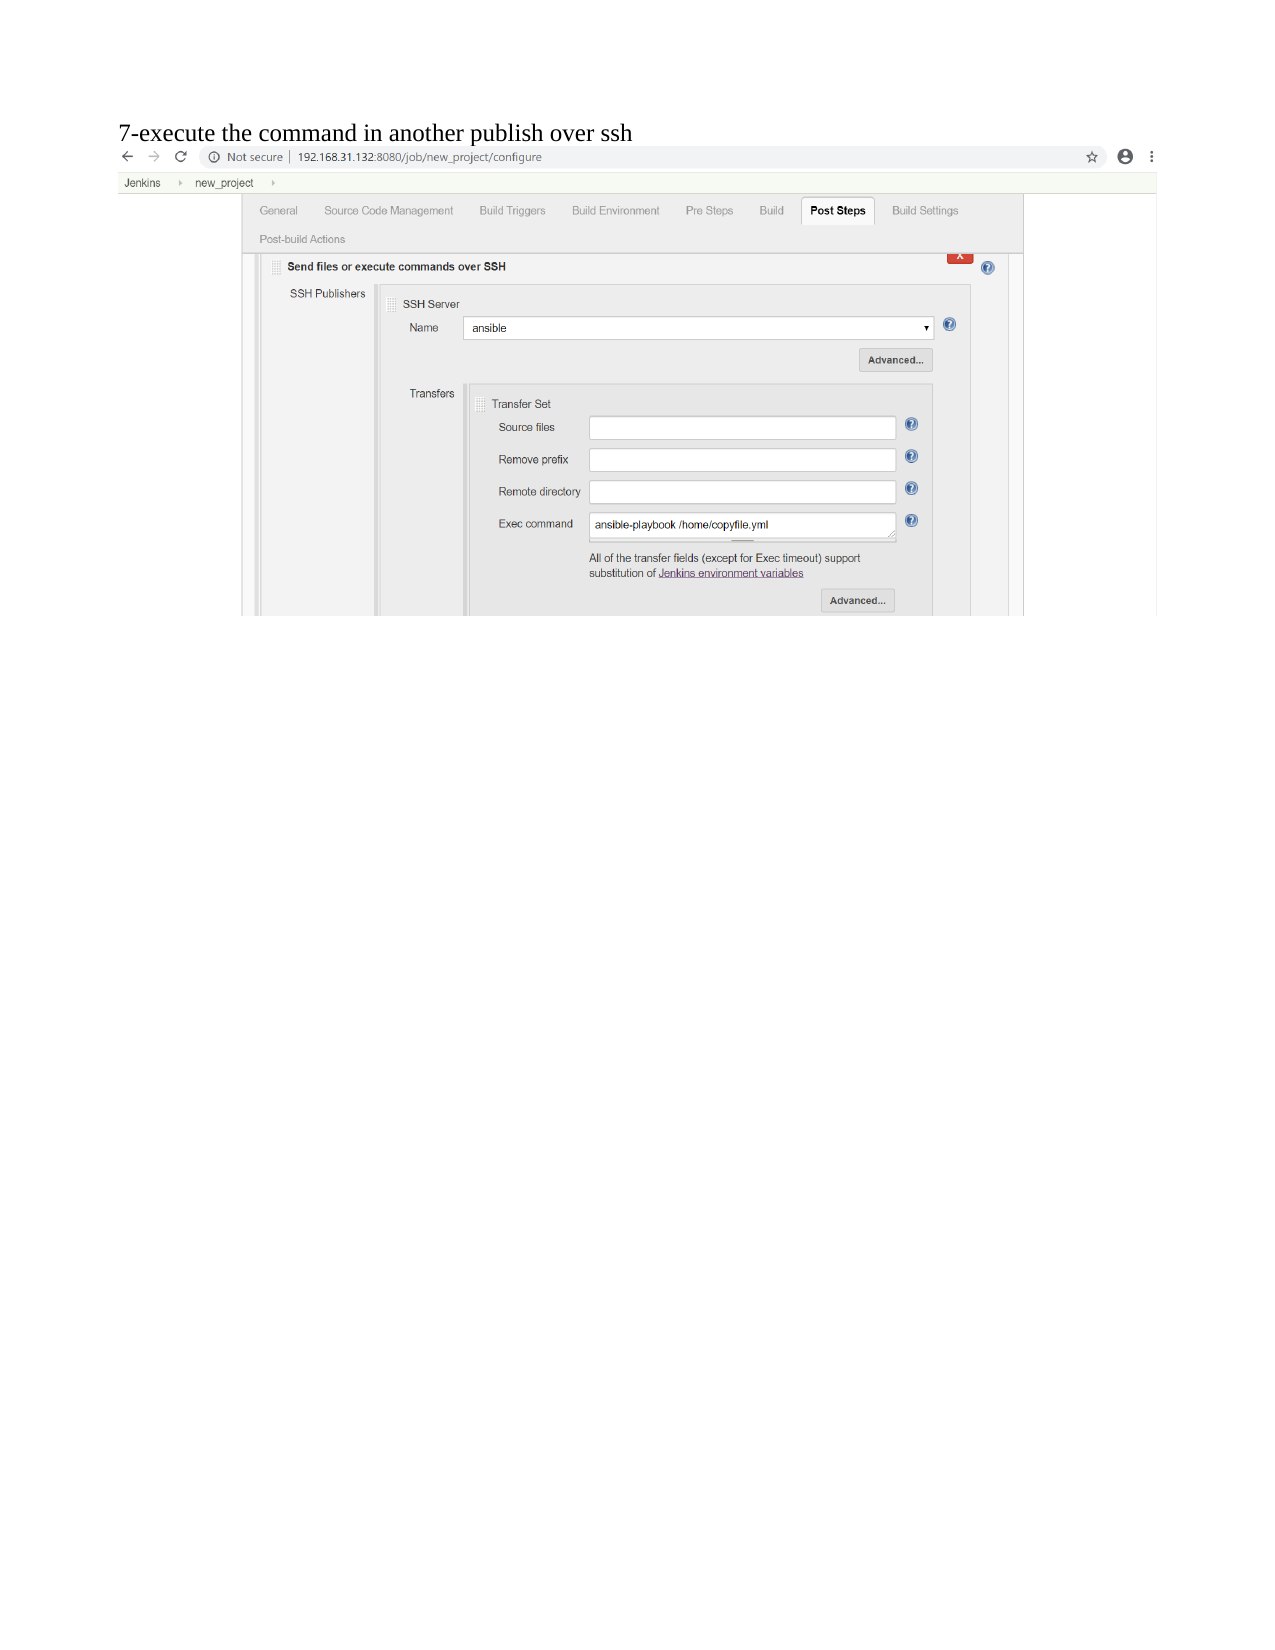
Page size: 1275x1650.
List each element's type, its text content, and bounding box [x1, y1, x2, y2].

picture [118, 146, 1157, 616]
text 7-execute the command in another publish over ssh [118, 118, 1157, 146]
